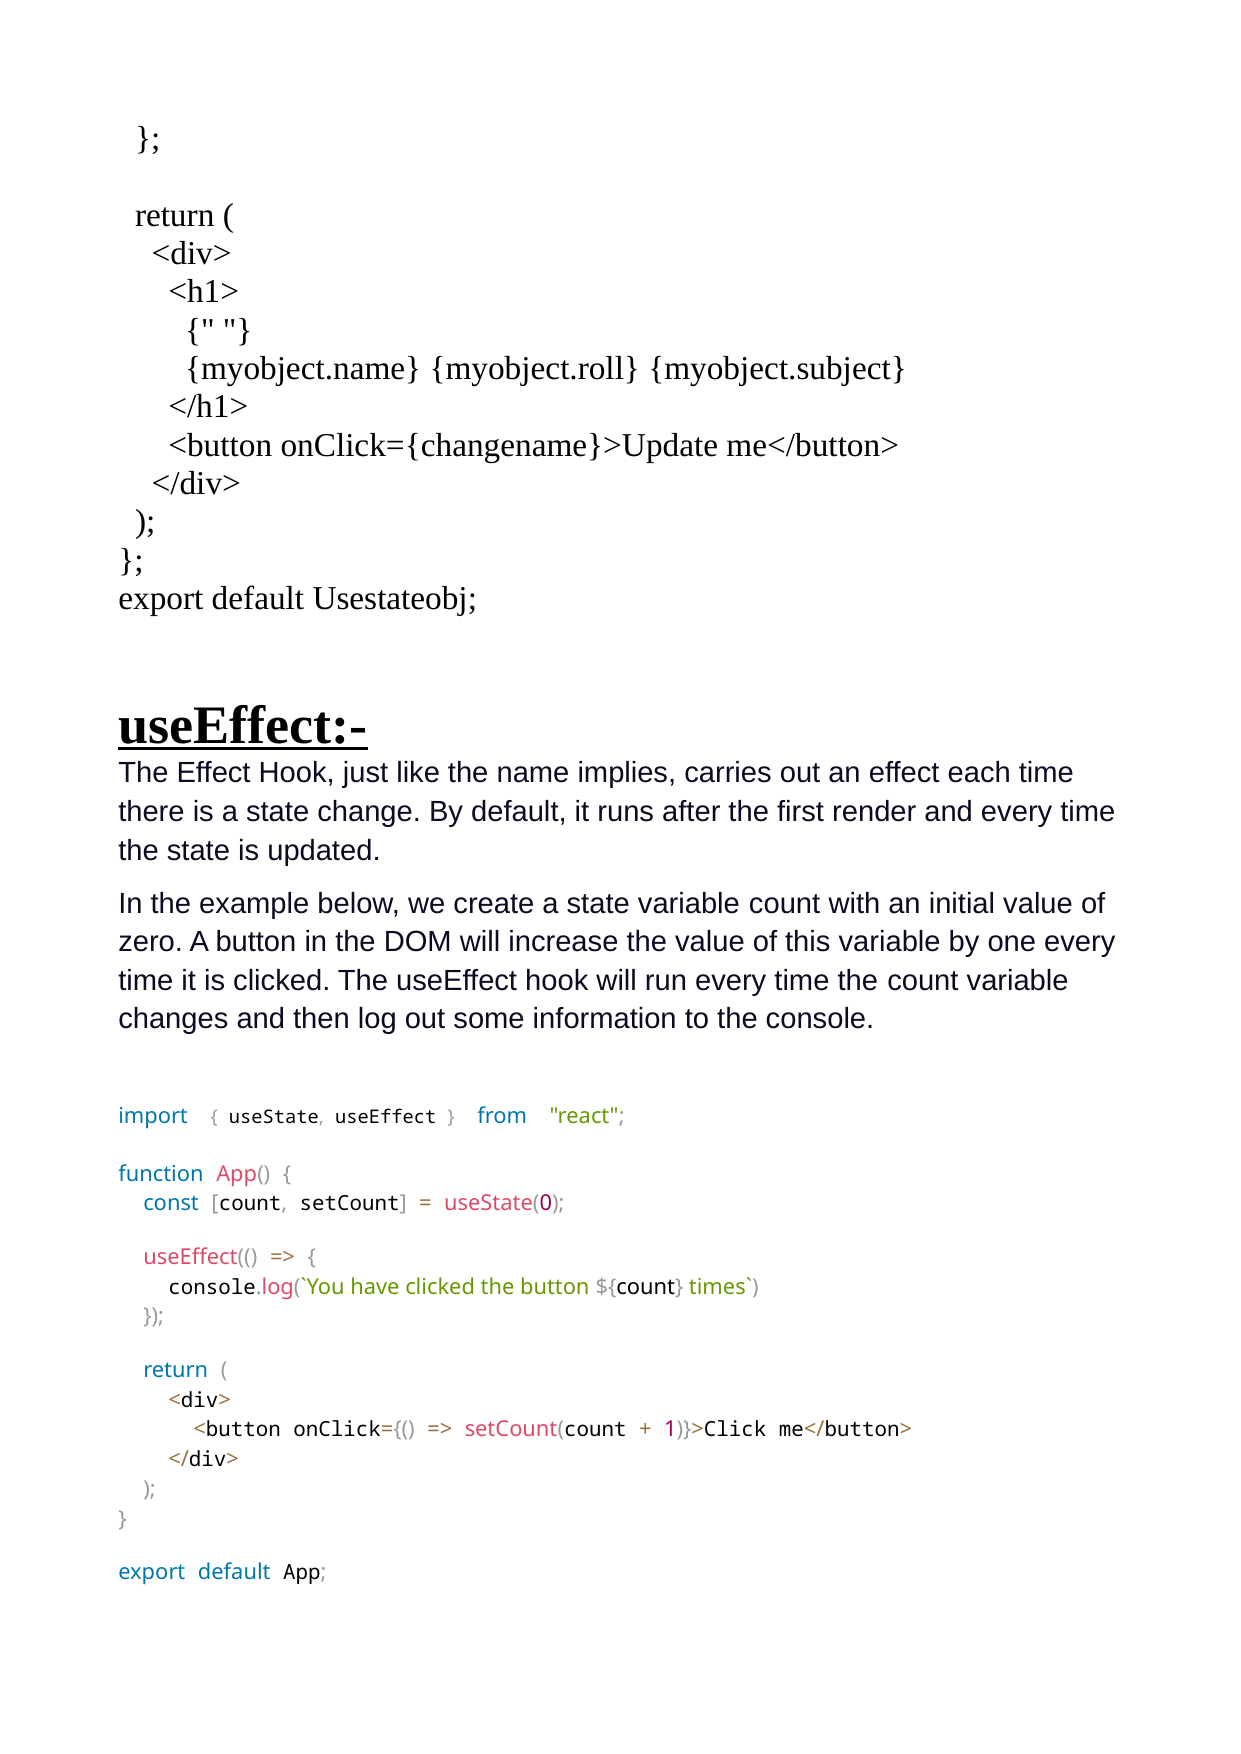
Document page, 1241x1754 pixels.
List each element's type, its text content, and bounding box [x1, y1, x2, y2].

text } [118, 1503, 1122, 1533]
text return ( [118, 195, 1122, 233]
text </h1> [118, 386, 1122, 425]
text The Effect Hook, just like the name implies, carries out an effect each time there is a state change. By default, it runs after the first render and every time the state is updated. [118, 755, 1122, 866]
text {" "} [118, 310, 1122, 348]
text useEffect(() => { [118, 1241, 1122, 1271]
text export default App; [118, 1556, 1122, 1586]
text </div> [118, 463, 1122, 501]
text }; [118, 540, 1122, 578]
text function App() { [118, 1158, 1122, 1187]
text <button onClick={() => setCount(count + 1)}>Click me</button> [118, 1413, 1122, 1443]
text In the example below, we create a state variable count with an initial value of zero. A button in the DOM will increase the value of this variable by one every time it is clicked. The useEffect hook will run every time the count variable changes and then log out some information to the console. [118, 886, 1122, 1035]
text <div> [118, 233, 1122, 271]
text <h1> [118, 271, 1122, 310]
text </div> [118, 1443, 1122, 1473]
text console.log(`You have clicked the button ${count} times`) [118, 1271, 1122, 1300]
text }; [118, 118, 1122, 156]
text {myobject.name} {myobject.roll} {myobject.subject} [118, 348, 1122, 386]
text return ( [118, 1354, 1122, 1384]
text <div> [118, 1384, 1122, 1413]
text ); [118, 1473, 1122, 1503]
text }); [118, 1300, 1122, 1330]
text <button onClick={changename}>Update me</button> [118, 425, 1122, 463]
text useEffect:- [118, 693, 1122, 755]
text const [count, setCount] = useState(0); [118, 1187, 1122, 1217]
text import { useState, useEffect } from "react"; [118, 1083, 1122, 1134]
text ); [118, 501, 1122, 540]
text export default Usestateobj; [118, 578, 1122, 616]
